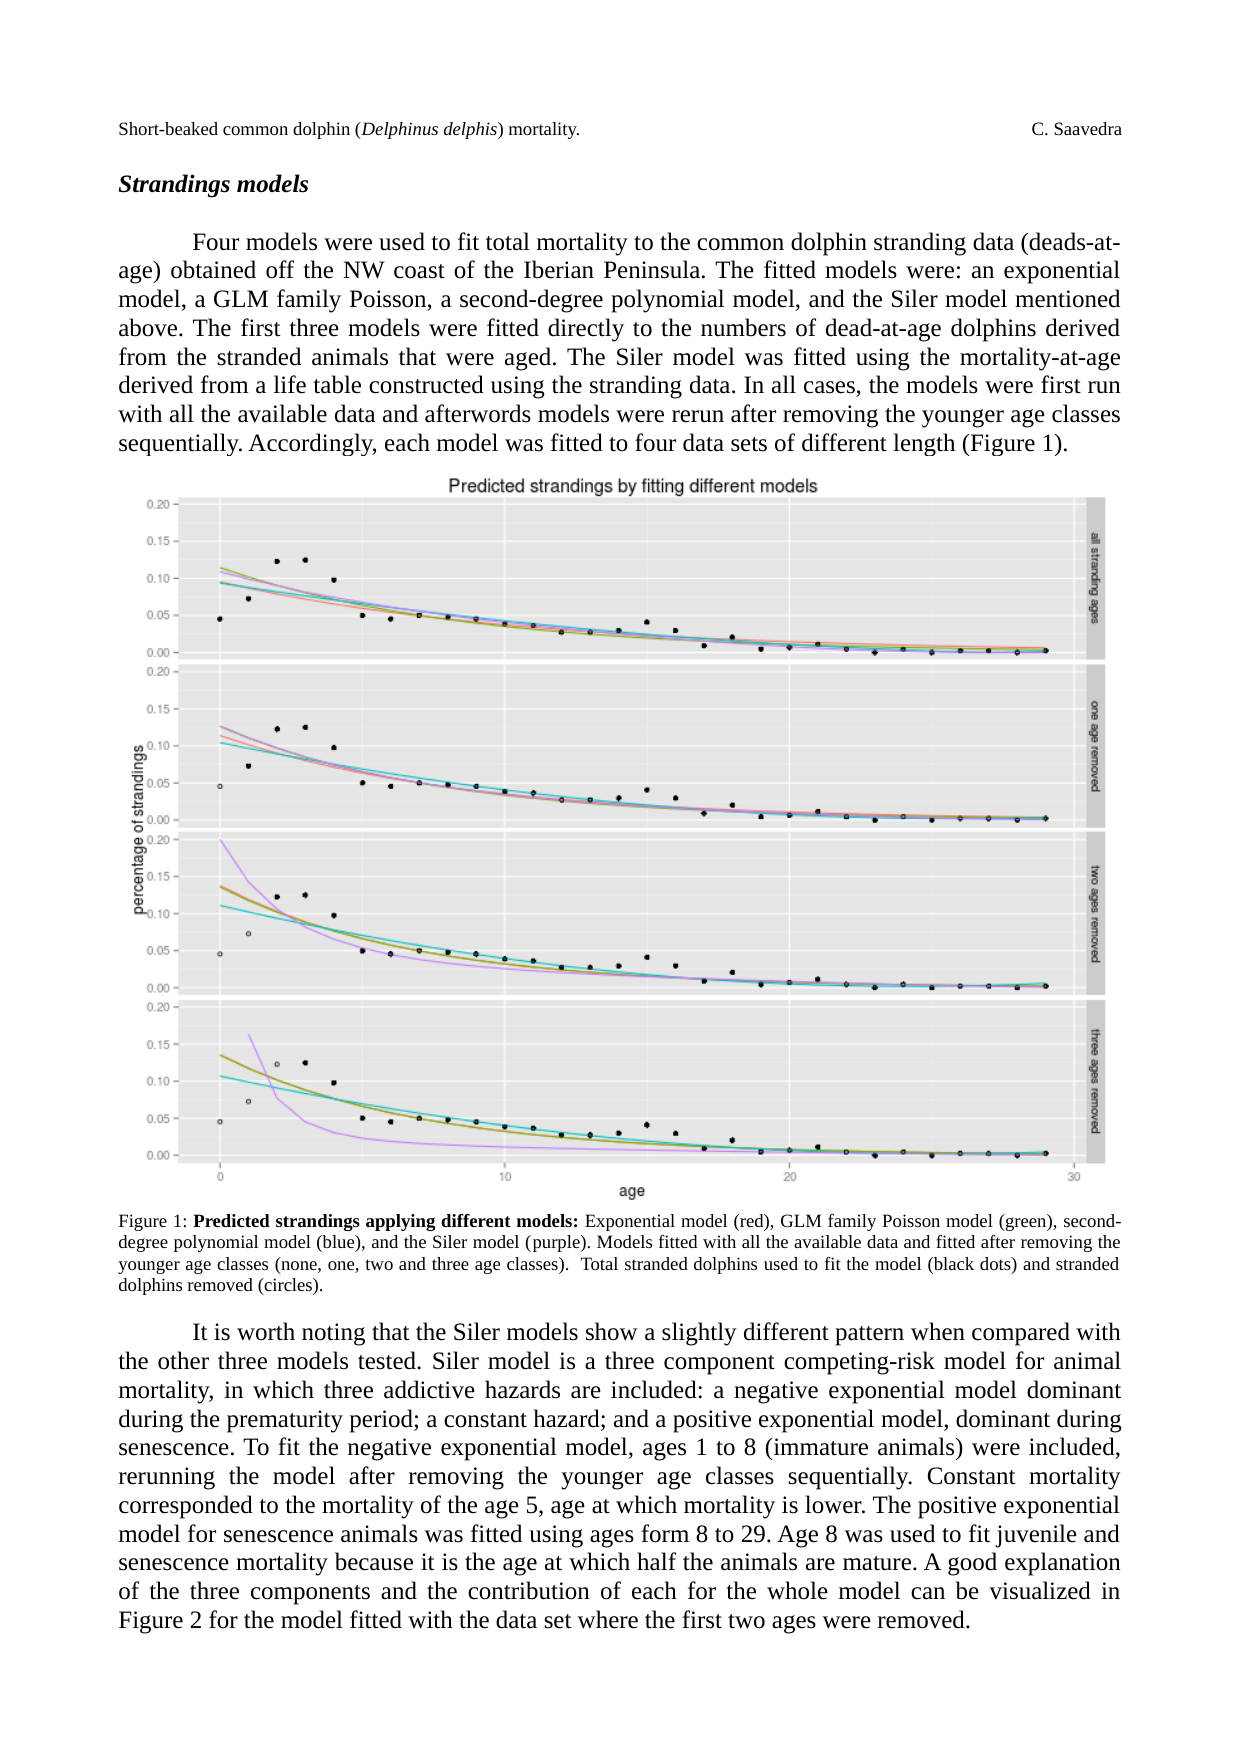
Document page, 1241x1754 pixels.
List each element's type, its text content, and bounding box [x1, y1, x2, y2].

picture [118, 456, 1123, 1210]
text Four models were used to fit total mortality to the common dolphin stranding data (deads-at-age) obtained off the NW coast of the Iberian Peninsula. The fitted models were: an exponential model, a GLM family Poisson, a second-degree polynomial model, and the Siler model mentioned above. The first three models were fitted directly to the numbers of dead-at-age dolphins derived from the stranded animals that were aged. The Siler model was fitted using the mortality-at-age derived from a life table constructed using the stranding data. In all cases, the models were first run with all the available data and afterwords models were rerun after removing the younger age classes sequentially. Accordingly, each model was fitted to four data sets of different length (Figure 1). [118, 227, 1122, 456]
text Figure 1: Predicted strandings applying different models: Exponential model (red), GLM family Poisson model (green), second-degree polynomial model (blue), and the Siler model (purple). Models fitted with all the available data and fitted after removing the younger age classes (none, one, two and three age classes). Total stranded dolphins used to fit the model (black dots) and stranded dolphins removed (circles). [118, 1210, 1122, 1296]
text It is worth noting that the Siler models show a slightly different pattern when compared with the other three models tested. Siler model is a three component competing-risk model for animal mortality, in which three addictive hazards are included: a negative exponential model dominant during the prematurity period; a constant hazard; and a positive exponential model, dominant during senescence. To fit the negative exponential model, ages 1 to 8 (immature animals) were included, rerunning the model after removing the younger age classes sequentially. Constant mortality corresponded to the mortality of the age 5, age at which mortality is lower. The positive exponential model for senescence animals was fitted using ages form 8 to 29. Age 8 was used to fit juvenile and senescence mortality because it is the age at which half the animals are mature. A good explanation of the three components and the contribution of each for the whole model can be visualized in Figure 2 for the model fitted with the data set where the first two ages were removed. [118, 1317, 1122, 1634]
text Strandings models [118, 169, 1122, 198]
